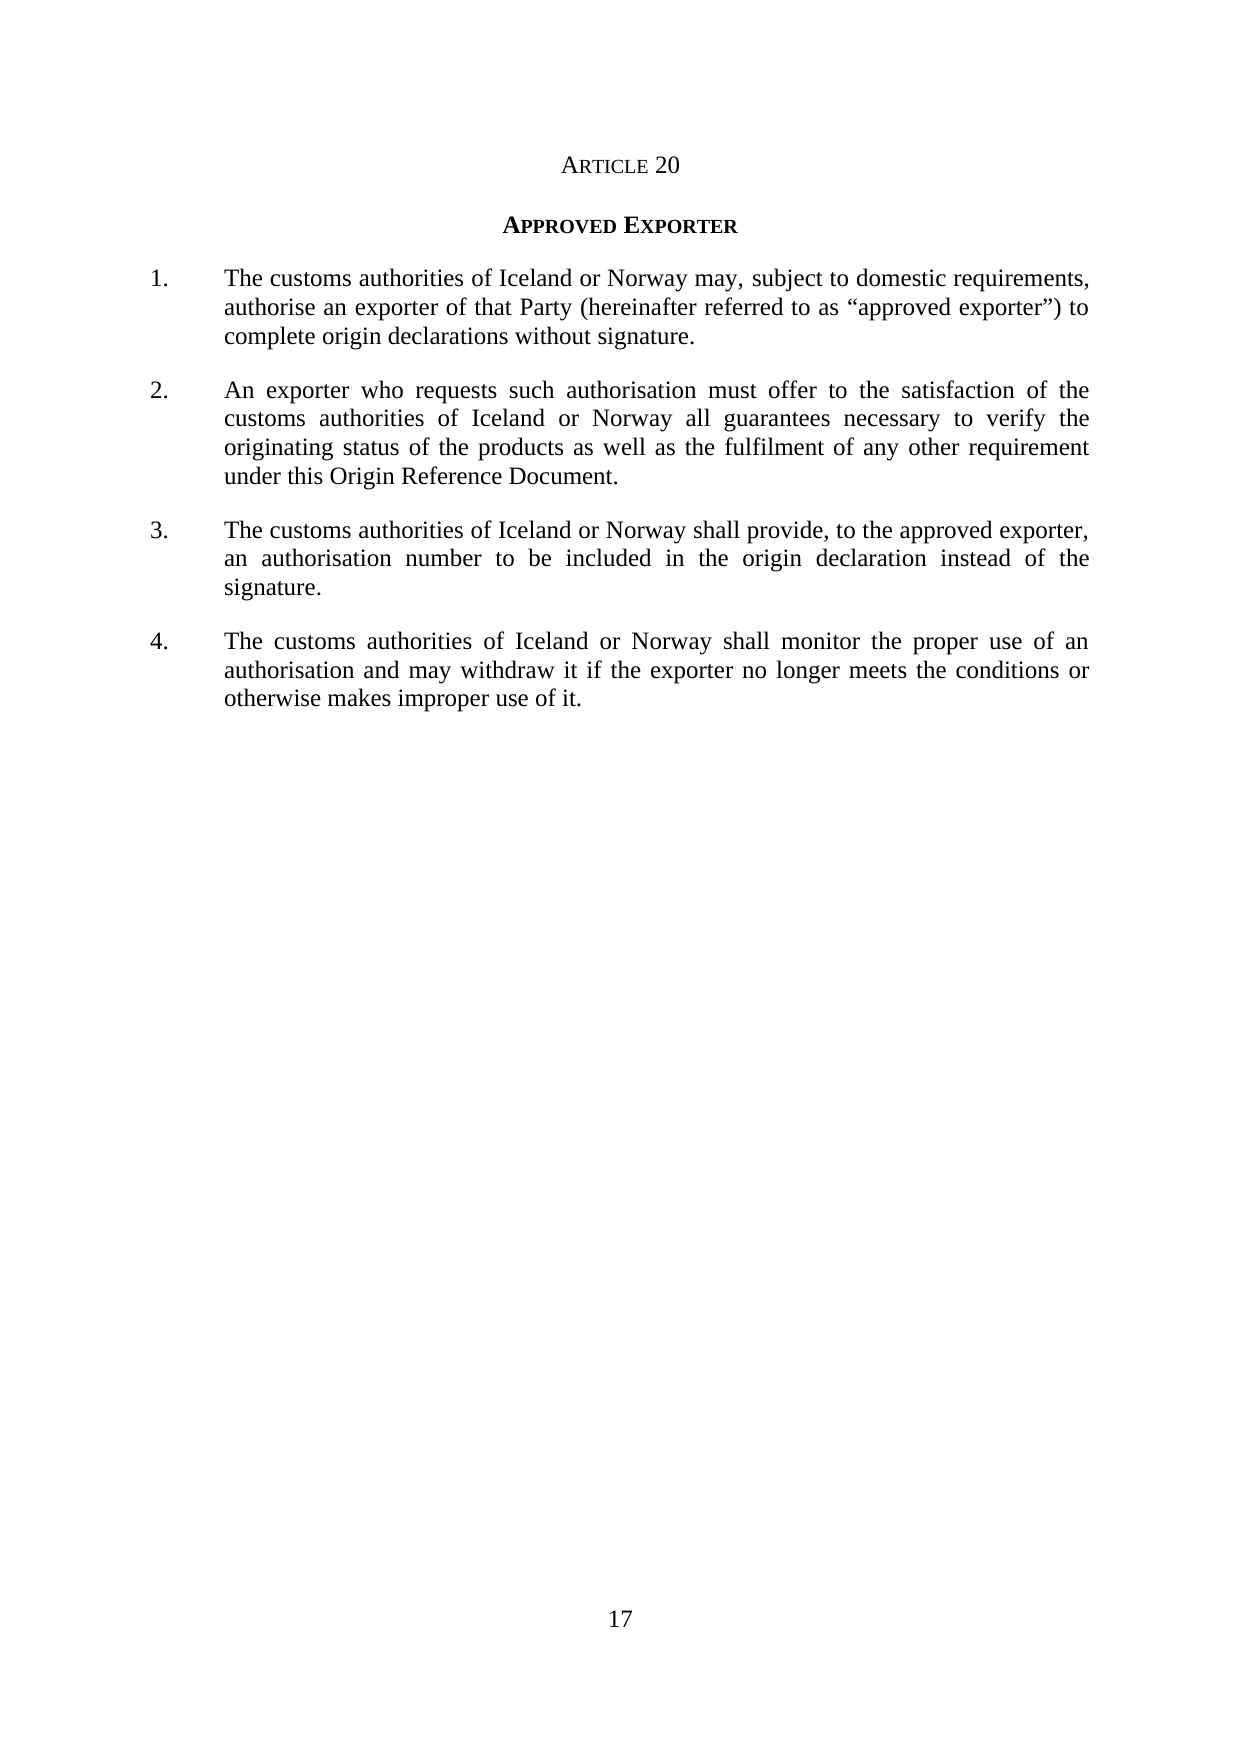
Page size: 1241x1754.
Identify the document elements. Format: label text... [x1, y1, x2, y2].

text 3. The customs authorities of Iceland or Norway shall provide, to the approved exporter, an authorisation number to be included in the origin declaration instead of the signature. [150, 515, 1090, 601]
text 4. The customs authorities of Iceland or Norway shall monitor the proper use of an authorisation and may withdraw it if the exporter no longer meets the conditions or otherwise makes improper use of it. [150, 626, 1090, 712]
title Approved Exporter [150, 210, 1090, 238]
text 1. The customs authorities of Iceland or Norway may, subject to domestic requirements, authorise an exporter of that Party (hereinafter referred to as “approved exporter”) to complete origin declarations without signature. [150, 263, 1090, 350]
subtitle Article 20 [150, 150, 1090, 179]
text 2. An exporter who requests such authorisation must offer to the satisfaction of the customs authorities of Iceland or Norway all guarantees necessary to verify the originating status of the products as well as the fulfilment of any other requirement under this Origin Reference Document. [150, 375, 1090, 490]
